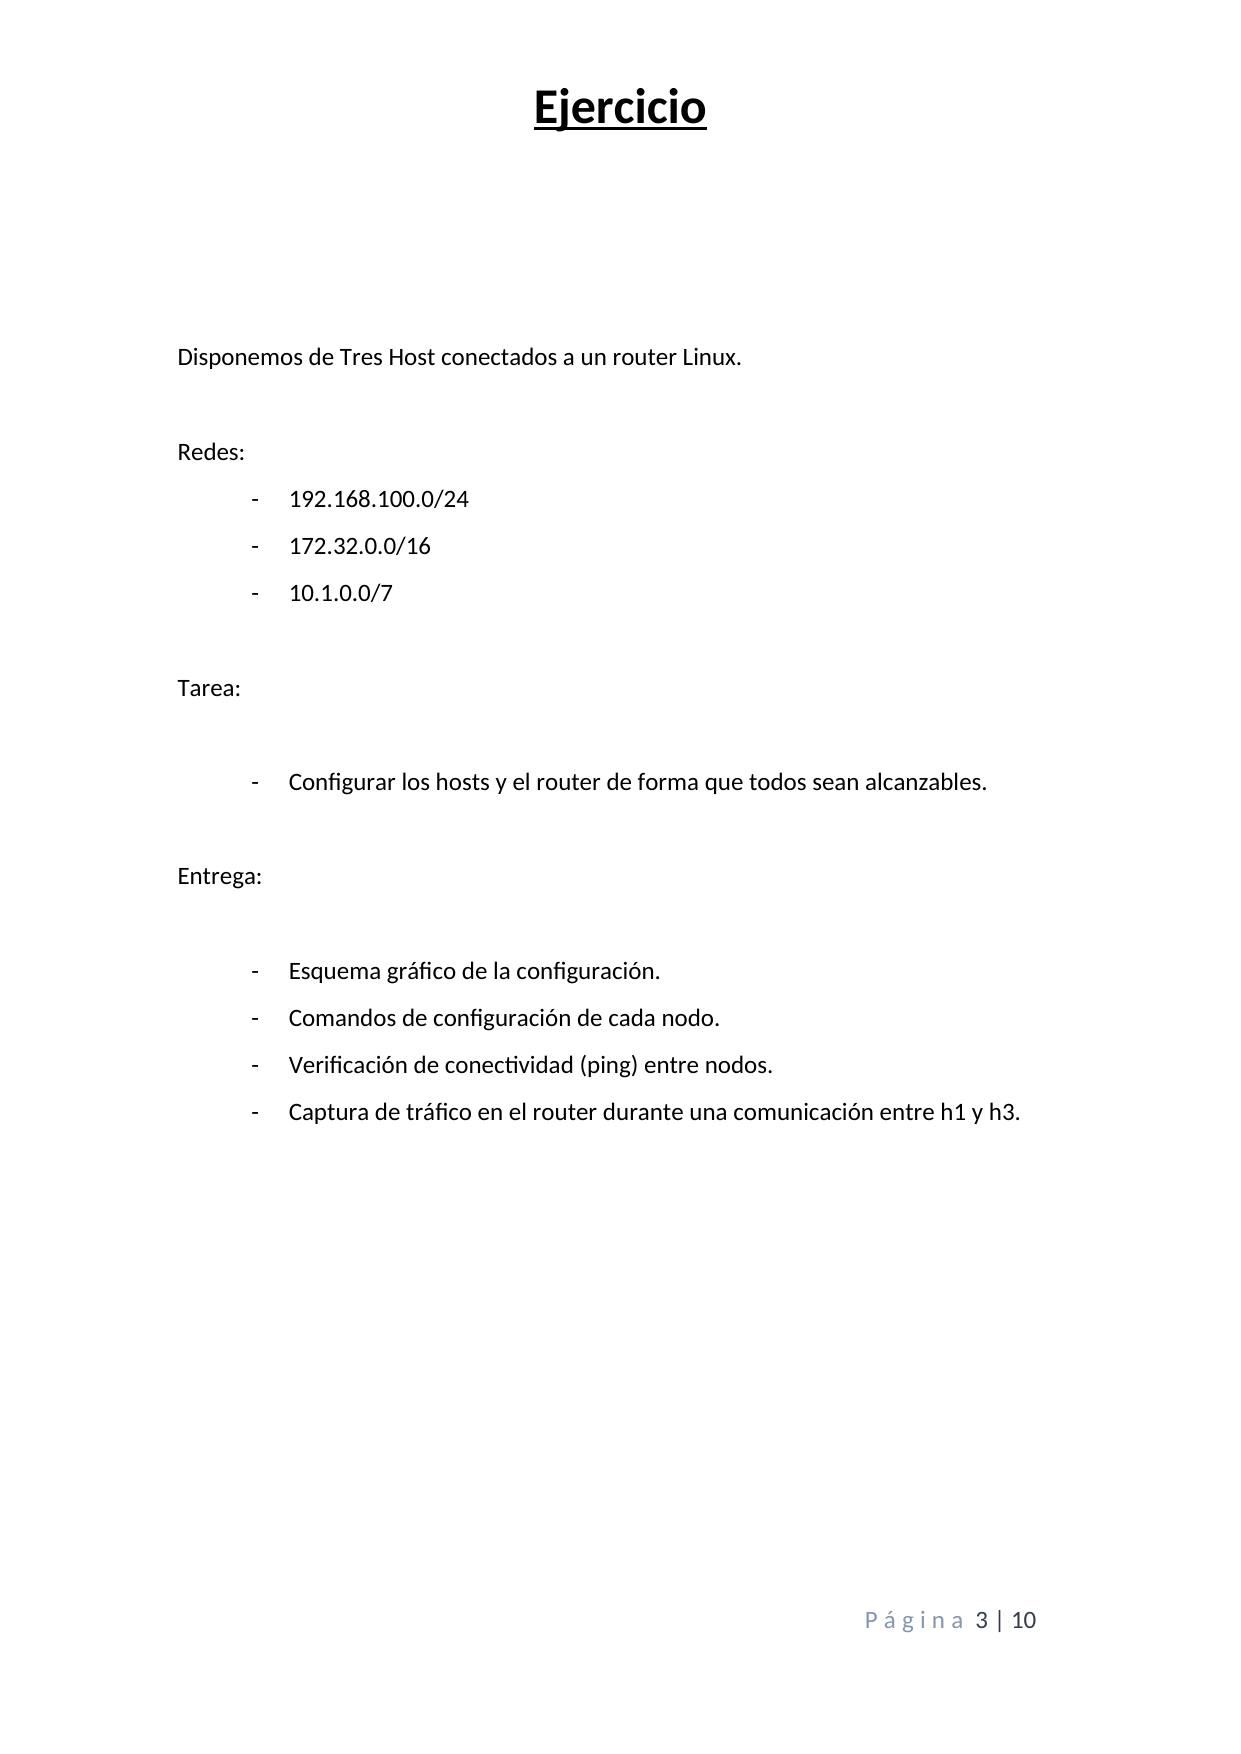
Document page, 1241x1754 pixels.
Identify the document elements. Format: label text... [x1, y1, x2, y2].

list Captura de tráfico en el router durante una comunicación entre h1 y h3. [251, 1096, 1063, 1127]
list 172.32.0.0/16 [251, 530, 1063, 561]
text Ejercicio [177, 75, 1063, 136]
list Esquema gráfico de la configuración. [251, 955, 1063, 985]
list Comandos de configuración de cada nodo. [251, 1002, 1063, 1033]
list 10.1.0.0/7 [251, 577, 1063, 608]
text Disponemos de Tres Host conectados a un router Linux. [177, 341, 1063, 372]
list Configurar los hosts y el router de forma que todos sean alcanzables. [251, 766, 1063, 797]
text Redes: [177, 436, 1063, 466]
list 192.168.100.0/24 [251, 483, 1063, 513]
list Verificación de conectividad (ping) entre nodos. [251, 1049, 1063, 1080]
text Tarea: [177, 672, 1063, 702]
text Entrega: [177, 861, 1063, 891]
